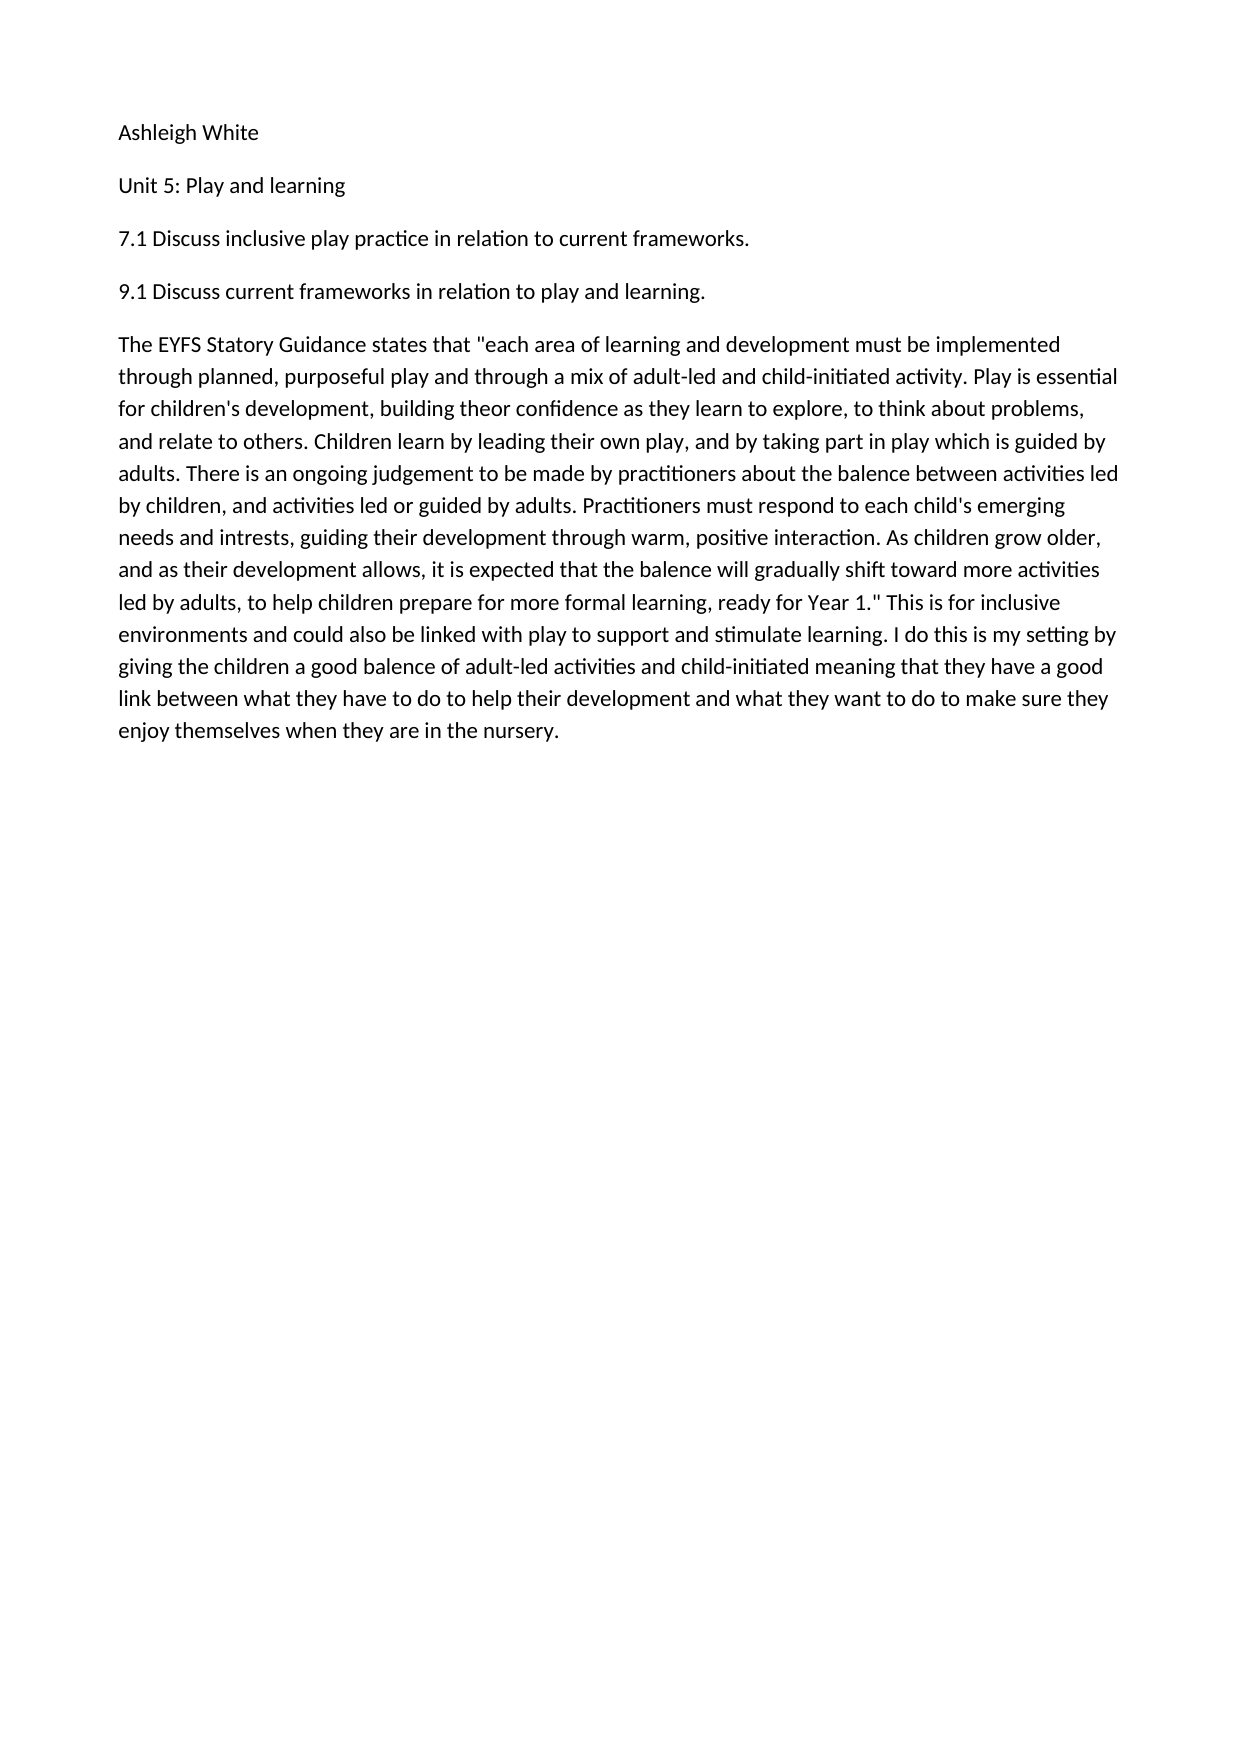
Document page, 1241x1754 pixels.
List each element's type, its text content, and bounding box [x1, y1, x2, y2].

text 7.1 Discuss inclusive play practice in relation to current frameworks. [118, 224, 1122, 252]
text Unit 5: Play and learning [118, 171, 1122, 199]
text Ashleigh White [118, 118, 1122, 146]
text 9.1 Discuss current frameworks in relation to play and learning. [118, 277, 1122, 305]
text The EYFS Statory Guidance states that "each area of learning and development must be implemented through planned, purposeful play and through a mix of adult-led and child-initiated activity. Play is essential for children's development, building theor confidence as they learn to explore, to think about problems, and relate to others. Children learn by leading their own play, and by taking part in play which is guided by adults. There is an ongoing judgement to be made by practitioners about the balence between activities led by children, and activities led or guided by adults. Practitioners must respond to each child's emerging needs and intrests, guiding their development through warm, positive interaction. As children grow older, and as their development allows, it is expected that the balence will gradually shift toward more activities led by adults, to help children prepare for more formal learning, ready for Year 1." This is for inclusive environments and could also be linked with play to support and stimulate learning. I do this is my setting by giving the children a good balence of adult-led activities and child-initiated meaning that they have a good link between what they have to do to help their development and what they want to do to make sure they enjoy themselves when they are in the nursery. [118, 330, 1122, 744]
